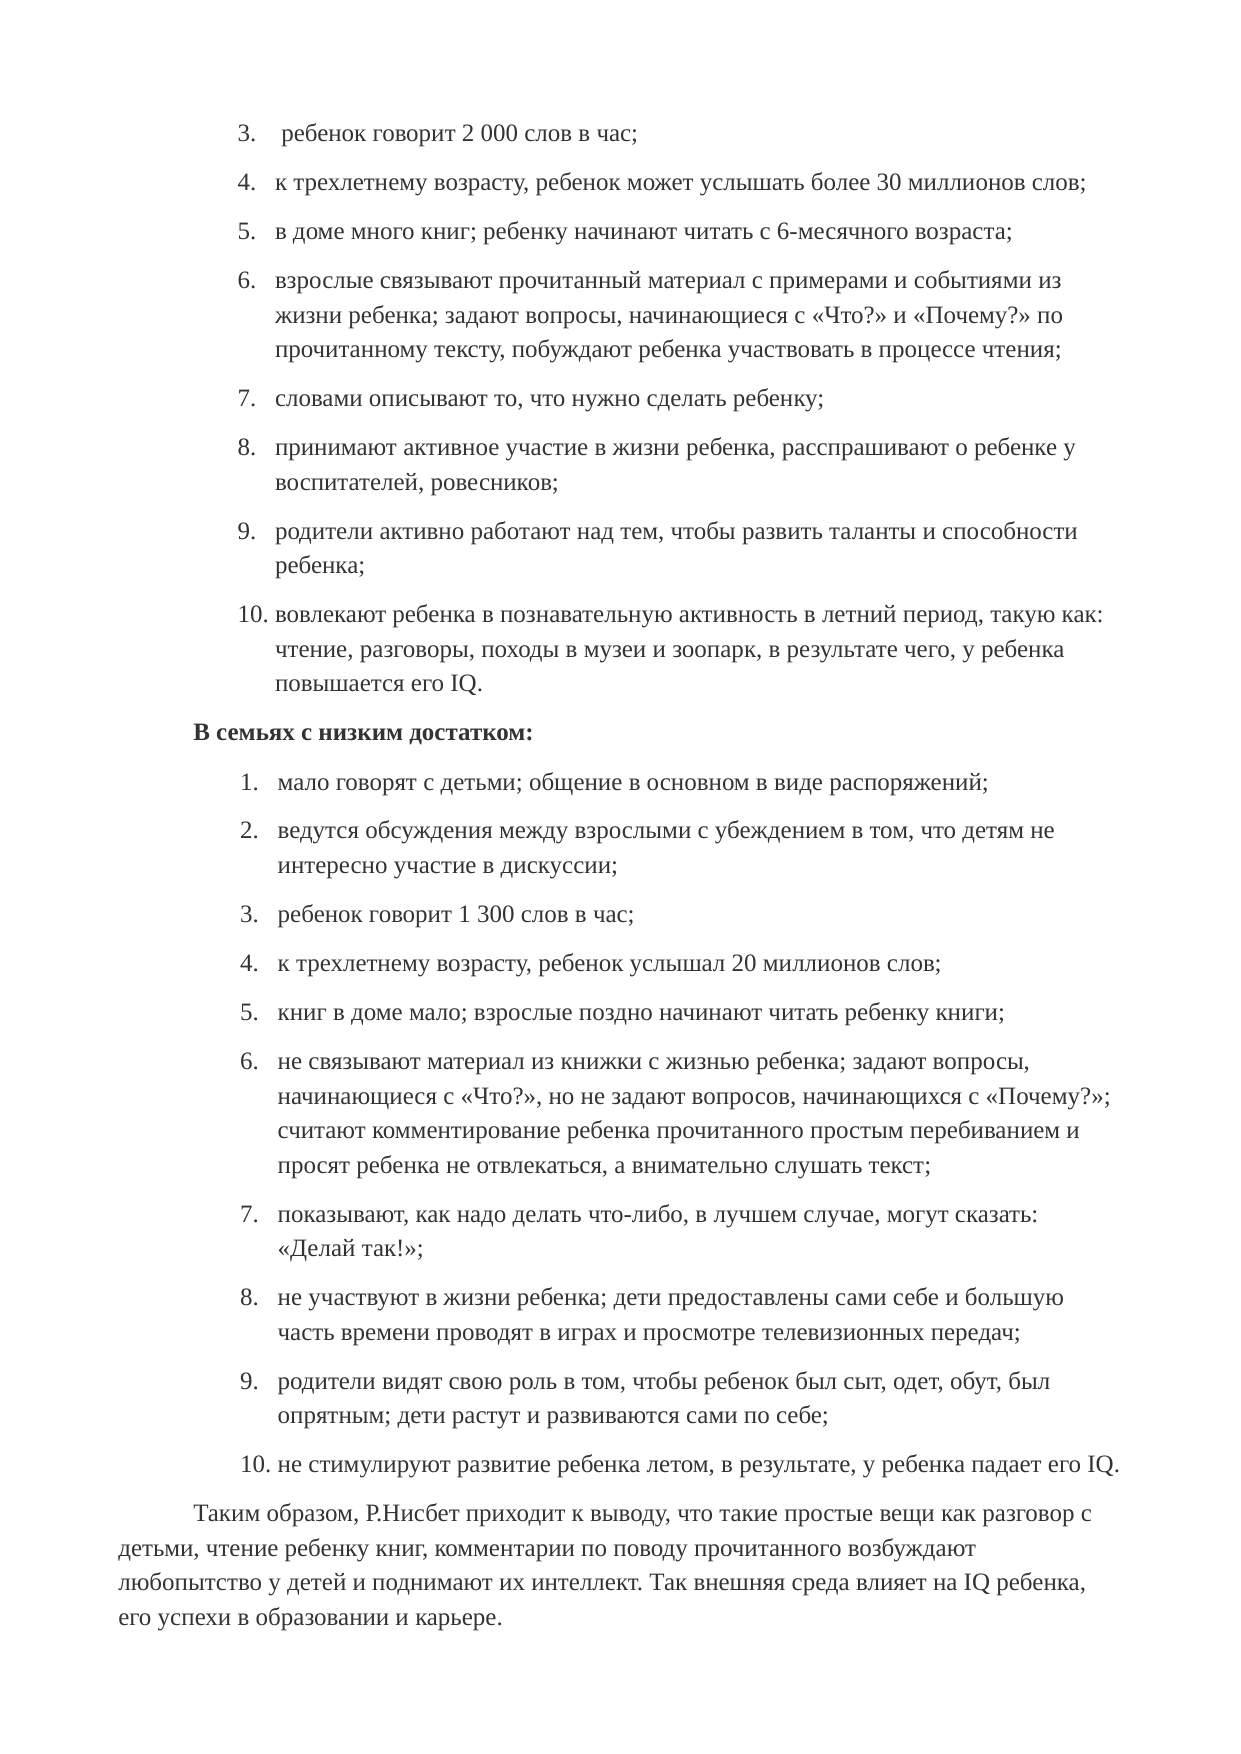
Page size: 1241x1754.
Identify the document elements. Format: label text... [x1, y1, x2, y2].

text Таким образом, Р.Нисбет приходит к выводу, что такие простые вещи как разговор с детьми, чтение ребенку книг, комментарии по поводу прочитанного возбуждают любопытство у детей и поднимают их интеллект. Так внешняя среда влияет на IQ ребенка, его успехи в образовании и карьере. [118, 1498, 1122, 1631]
list взрослые связывают прочитанный материал с примерами и событиями из жизни ребенка; задают вопросы, начинающиеся с «Что?» и «Почему?» по прочитанному тексту, побуждают ребенка участвовать в процессе чтения; [237, 265, 1122, 363]
list родители видят свою роль в том, чтобы ребенок был сыт, одет, обут, был опрятным; дети растут и развиваются сами по себе; [240, 1366, 1122, 1429]
list не участвуют в жизни ребенка; дети предоставлены сами себе и большую часть времени проводят в играх и просмотре телевизионных передач; [240, 1282, 1122, 1346]
list словами описывают то, что нужно сделать ребенку; [237, 383, 1122, 412]
list книг в доме мало; взрослые поздно начинают читать ребенку книги; [240, 997, 1122, 1026]
list ребенок говорит 1 300 слов в час; [240, 899, 1122, 928]
list в доме много книг; ребенку начинают читать с 6-месячного возраста; [237, 216, 1122, 245]
list к трехлетнему возрасту, ребенок может услышать более 30 миллионов слов; [237, 167, 1122, 196]
list показывают, как надо делать что-либо, в лучшем случае, могут сказать: «Делай так!»; [240, 1199, 1122, 1262]
list не стимулируют развитие ребенка летом, в результате, у ребенка падает его IQ. [240, 1449, 1122, 1478]
list к трехлетнему возрасту, ребенок услышал 20 миллионов слов; [240, 948, 1122, 977]
list принимают активное участие в жизни ребенка, расспрашивают о ребенке у воспитателей, ровесников; [237, 432, 1122, 496]
list мало говорят с детьми; общение в основном в виде распоряжений; [240, 767, 1122, 795]
list ведутся обсуждения между взрослыми с убеждением в том, что детям не интересно участие в дискуссии; [240, 816, 1122, 879]
list не связывают материал из книжки с жизнью ребенка; задают вопросы, начинающиеся с «Что?», но не задают вопросов, начинающихся с «Почему?»; считают комментирование ребенка прочитанного простым перебиванием и просят ребенка не отвлекаться, а внимательно слушать текст; [240, 1046, 1122, 1178]
list родители активно работают над тем, чтобы развить таланты и способности ребенка; [237, 516, 1122, 579]
list вовлекают ребенка в познавательную активность в летний период, такую как: чтение, разговоры, походы в музеи и зоопарк, в результате чего, у ребенка повышается его IQ. [237, 599, 1122, 697]
text В семьях с низким достатком: [118, 717, 1122, 746]
list ребенок говорит 2 000 слов в час; [237, 118, 1122, 147]
